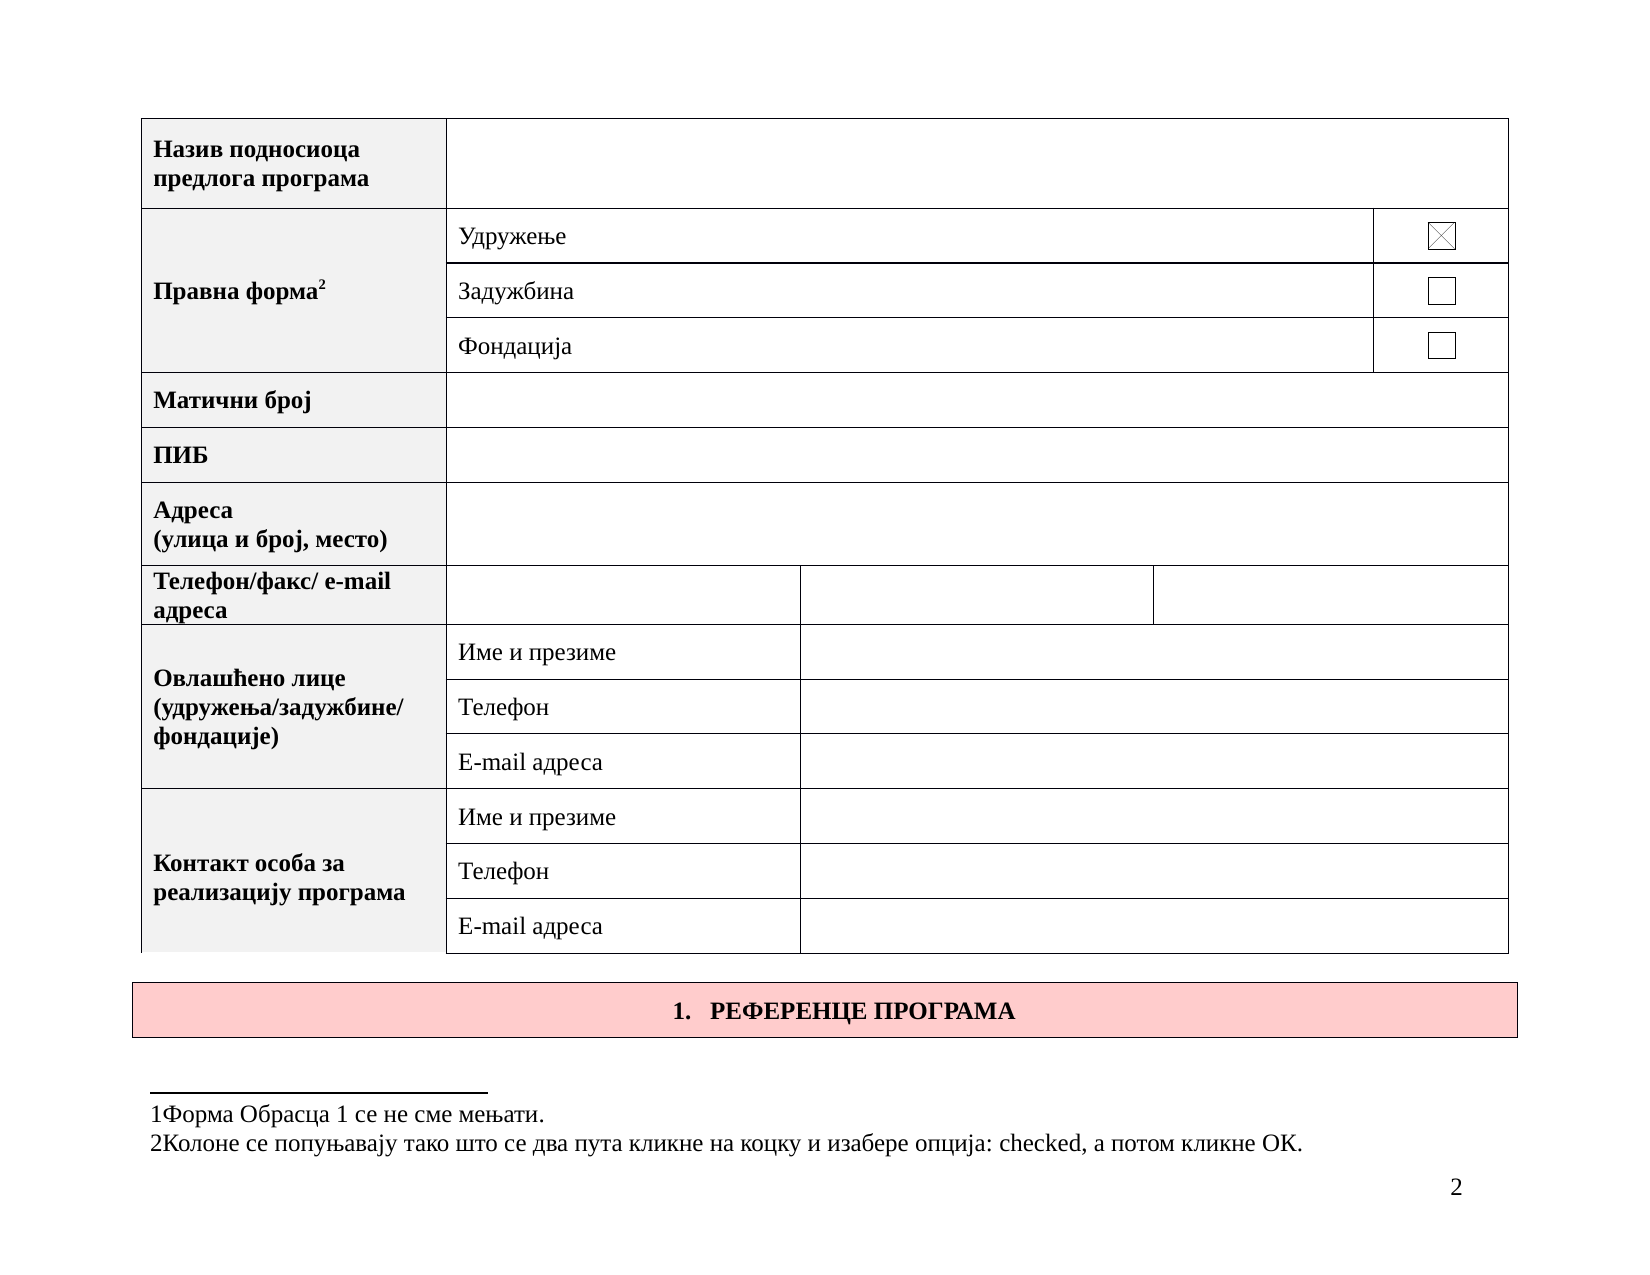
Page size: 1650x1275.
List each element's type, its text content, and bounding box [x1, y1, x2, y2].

table_cell [801, 734, 1508, 788]
table_cell Телефон [447, 844, 800, 898]
table_cell [1374, 318, 1508, 372]
table_cell Телефон/факс/ e-mail адреса [142, 566, 446, 624]
table_cell Фондација [447, 318, 1373, 372]
table_cell [801, 625, 1508, 678]
table_cell E-mail адреса [447, 734, 800, 788]
table_cell Назив подносиоца предлога програма [142, 119, 446, 208]
table_cell Име и презиме [447, 625, 800, 678]
table_cell [801, 844, 1508, 898]
table_cell Правна форма [142, 209, 446, 372]
table_cell [447, 119, 1508, 208]
table_cell [801, 680, 1508, 733]
table_header РЕФЕРЕНЦЕ ПРОГРАМА [133, 983, 1517, 1037]
table_cell [1374, 264, 1508, 317]
table_cell Удружење [447, 209, 1373, 262]
table_cell ПИБ [142, 428, 446, 482]
table_cell [447, 373, 1508, 427]
table_cell [801, 789, 1508, 843]
table_cell Име и презиме [447, 789, 800, 843]
table_cell [447, 483, 1508, 565]
table_cell Матични број [142, 373, 446, 427]
table_cell [447, 428, 1508, 482]
table_cell E-mail адреса [447, 899, 800, 952]
table_cell Овлашћено лице (удружења/задужбине/ фондације) [142, 625, 446, 788]
table_cell [447, 566, 800, 624]
table_cell [1154, 566, 1508, 624]
table_cell Адреса (улица и број, место) [142, 483, 446, 565]
table_cell Задужбина [447, 264, 1373, 317]
table_cell [1374, 209, 1508, 262]
table_cell [801, 566, 1153, 624]
table_cell Контакт особа за реализацију програма [142, 789, 446, 952]
table_cell [801, 899, 1508, 952]
table_cell Телефон [447, 680, 800, 733]
